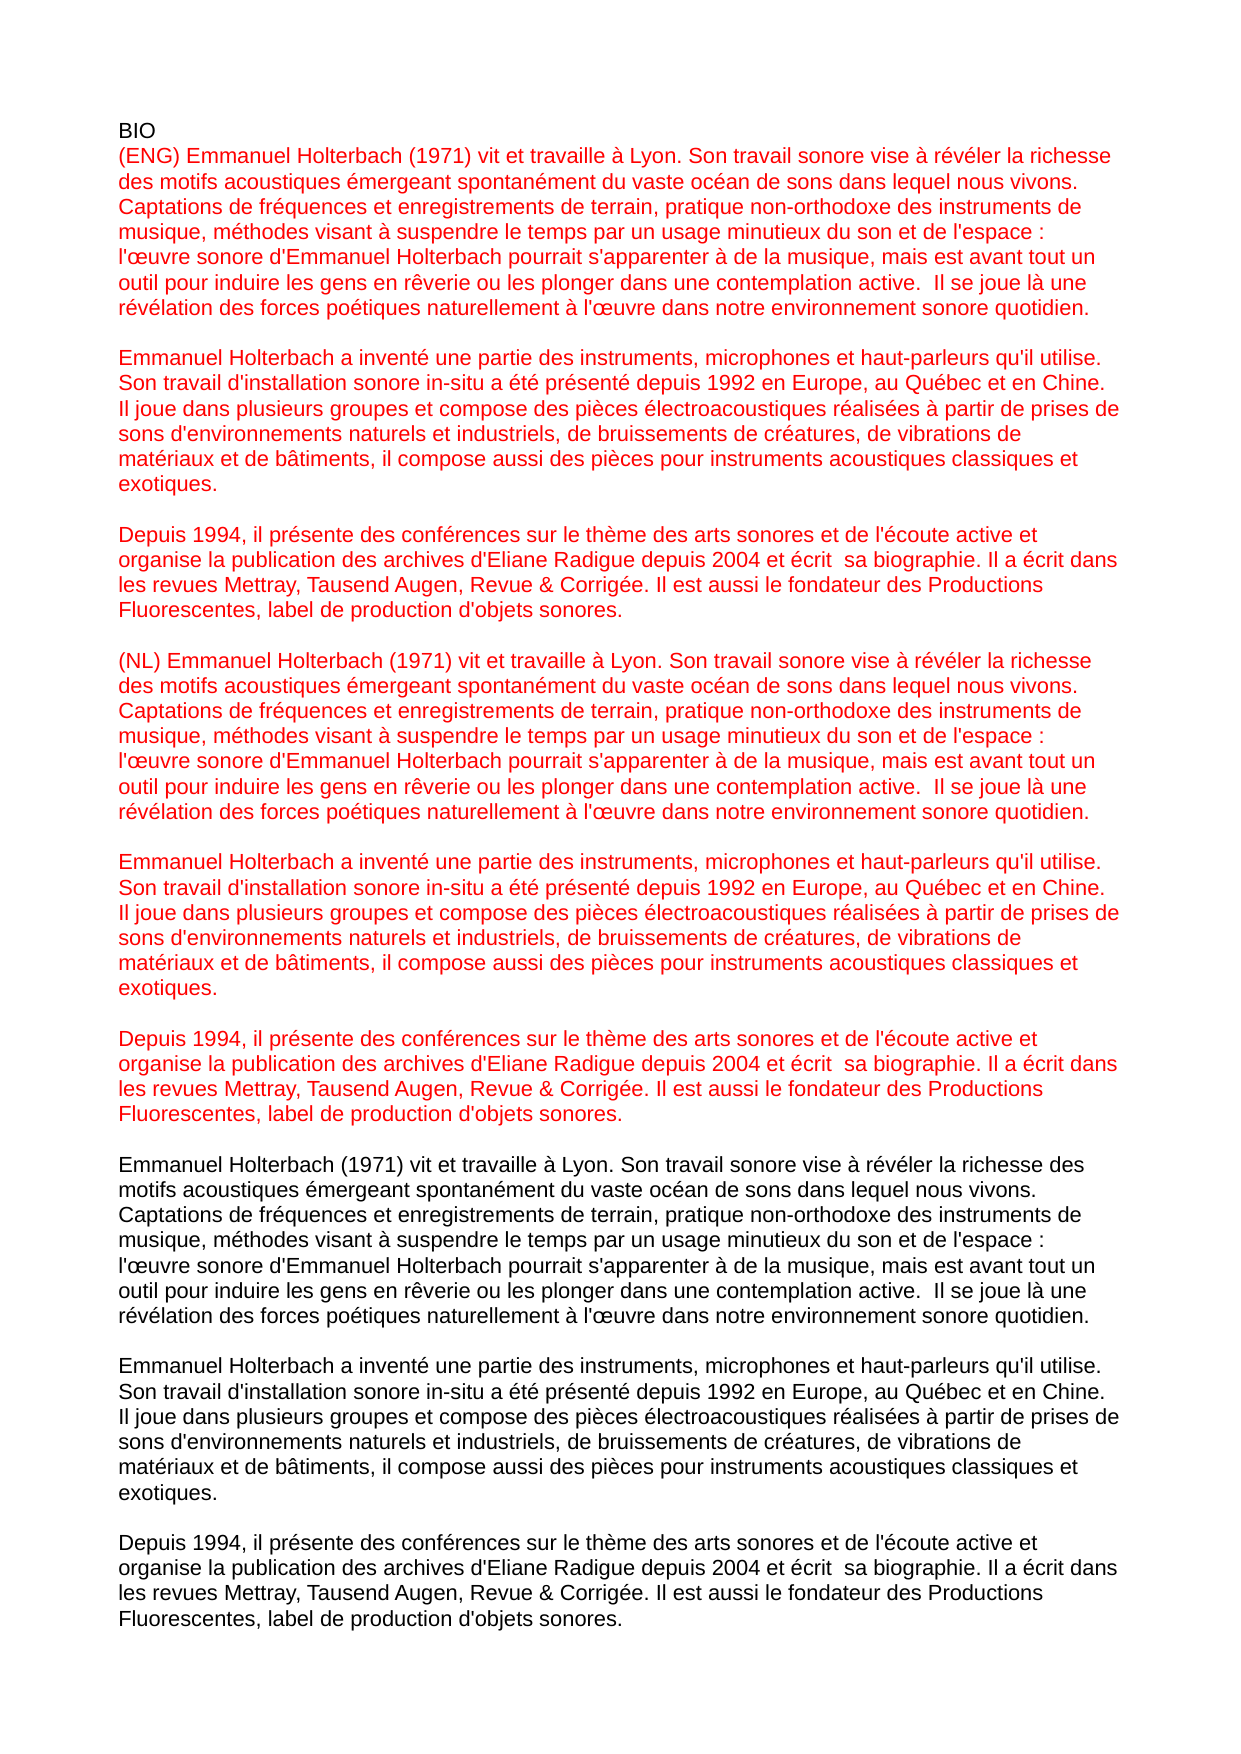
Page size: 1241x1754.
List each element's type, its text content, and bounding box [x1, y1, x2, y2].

text Depuis 1994, il présente des conférences sur le thème des arts sonores et de l'écoute active et organise la publication des archives d'Eliane Radigue depuis 2004 et écrit sa biographie. Il a écrit dans les revues Mettray, Tausend Augen, Revue & Corrigée. Il est aussi le fondateur des Productions Fluorescentes, label de production d'objets sonores. [118, 1530, 1122, 1631]
text Captations de fréquences et enregistrements de terrain, pratique non-orthodoxe des instruments de musique, méthodes visant à suspendre le temps par un usage minutieux du son et de l'espace : l'œuvre sonore d'Emmanuel Holterbach pourrait s'apparenter à de la musique, mais est avant tout un outil pour induire les gens en rêverie ou les plonger dans une contemplation active. Il se joue là une révélation des forces poétiques naturellement à l'œuvre dans notre environnement sonore quotidien. [118, 698, 1122, 824]
text Emmanuel Holterbach a inventé une partie des instruments, microphones et haut-parleurs qu'il utilise. Son travail d'installation sonore in-situ a été présenté depuis 1992 en Europe, au Québec et en Chine. Il joue dans plusieurs groupes et compose des pièces électroacoustiques réalisées à partir de prises de sons d'environnements naturels et industriels, de bruissements de créatures, de vibrations de matériaux et de bâtiments, il compose aussi des pièces pour instruments acoustiques classiques et exotiques. [118, 849, 1122, 1000]
text Emmanuel Holterbach a inventé une partie des instruments, microphones et haut-parleurs qu'il utilise. Son travail d'installation sonore in-situ a été présenté depuis 1992 en Europe, au Québec et en Chine. Il joue dans plusieurs groupes et compose des pièces électroacoustiques réalisées à partir de prises de sons d'environnements naturels et industriels, de bruissements de créatures, de vibrations de matériaux et de bâtiments, il compose aussi des pièces pour instruments acoustiques classiques et exotiques. [118, 345, 1122, 496]
text Depuis 1994, il présente des conférences sur le thème des arts sonores et de l'écoute active et organise la publication des archives d'Eliane Radigue depuis 2004 et écrit sa biographie. Il a écrit dans les revues Mettray, Tausend Augen, Revue & Corrigée. Il est aussi le fondateur des Productions Fluorescentes, label de production d'objets sonores. [118, 521, 1122, 622]
text Emmanuel Holterbach a inventé une partie des instruments, microphones et haut-parleurs qu'il utilise. Son travail d'installation sonore in-situ a été présenté depuis 1992 en Europe, au Québec et en Chine. Il joue dans plusieurs groupes et compose des pièces électroacoustiques réalisées à partir de prises de sons d'environnements naturels et industriels, de bruissements de créatures, de vibrations de matériaux et de bâtiments, il compose aussi des pièces pour instruments acoustiques classiques et exotiques. [118, 1353, 1122, 1504]
text (NL) Emmanuel Holterbach (1971) vit et travaille à Lyon. Son travail sonore vise à révéler la richesse des motifs acoustiques émergeant spontanément du vaste océan de sons dans lequel nous vivons. [118, 647, 1122, 698]
text (ENG) Emmanuel Holterbach (1971) vit et travaille à Lyon. Son travail sonore vise à révéler la richesse des motifs acoustiques émergeant spontanément du vaste océan de sons dans lequel nous vivons. [118, 143, 1122, 194]
text Depuis 1994, il présente des conférences sur le thème des arts sonores et de l'écoute active et organise la publication des archives d'Eliane Radigue depuis 2004 et écrit sa biographie. Il a écrit dans les revues Mettray, Tausend Augen, Revue & Corrigée. Il est aussi le fondateur des Productions Fluorescentes, label de production d'objets sonores. [118, 1026, 1122, 1126]
text BIO [118, 118, 1122, 143]
text Emmanuel Holterbach (1971) vit et travaille à Lyon. Son travail sonore vise à révéler la richesse des motifs acoustiques émergeant spontanément du vaste océan de sons dans lequel nous vivons. [118, 1152, 1122, 1202]
text Captations de fréquences et enregistrements de terrain, pratique non-orthodoxe des instruments de musique, méthodes visant à suspendre le temps par un usage minutieux du son et de l'espace : l'œuvre sonore d'Emmanuel Holterbach pourrait s'apparenter à de la musique, mais est avant tout un outil pour induire les gens en rêverie ou les plonger dans une contemplation active. Il se joue là une révélation des forces poétiques naturellement à l'œuvre dans notre environnement sonore quotidien. [118, 194, 1122, 320]
text Captations de fréquences et enregistrements de terrain, pratique non-orthodoxe des instruments de musique, méthodes visant à suspendre le temps par un usage minutieux du son et de l'espace : l'œuvre sonore d'Emmanuel Holterbach pourrait s'apparenter à de la musique, mais est avant tout un outil pour induire les gens en rêverie ou les plonger dans une contemplation active. Il se joue là une révélation des forces poétiques naturellement à l'œuvre dans notre environnement sonore quotidien. [118, 1202, 1122, 1328]
